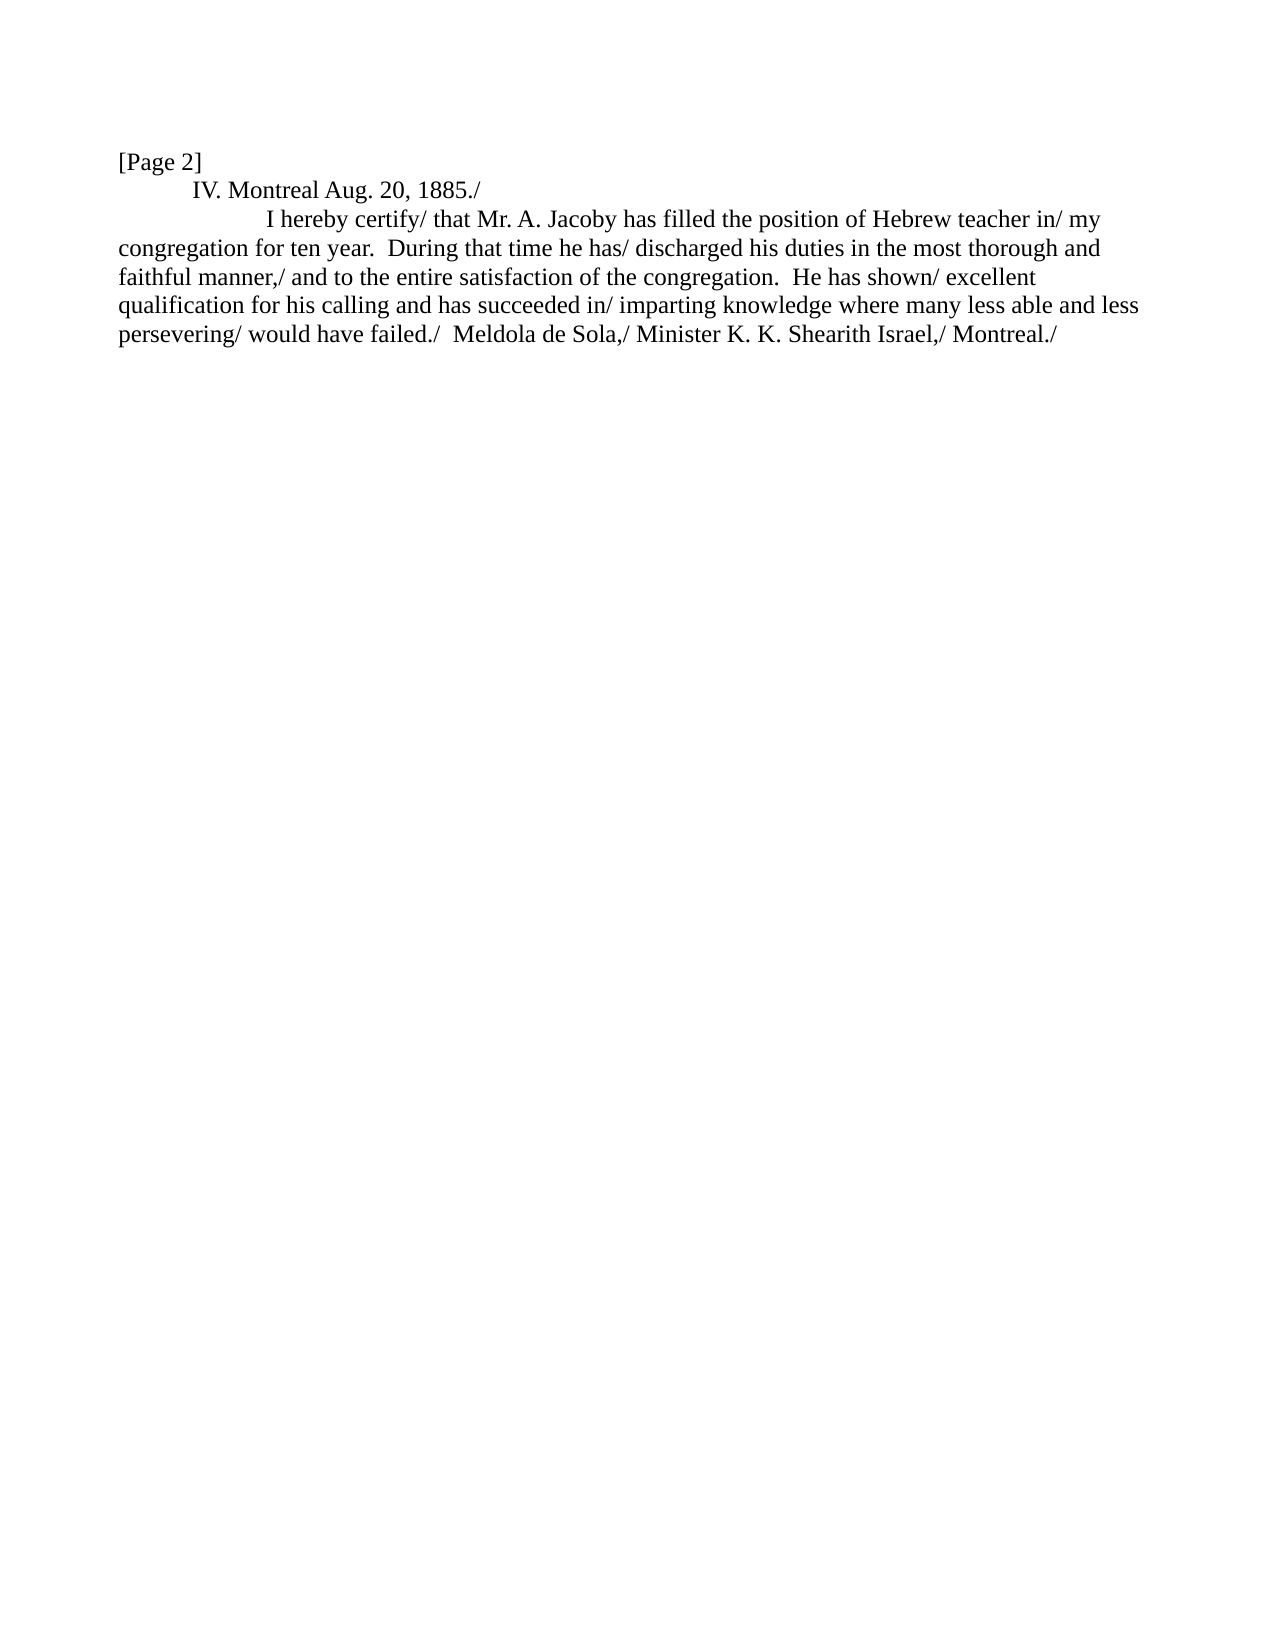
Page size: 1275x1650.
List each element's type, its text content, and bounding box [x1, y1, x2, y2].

text I hereby certify/ that Mr. A. Jacoby has filled the position of Hebrew teacher in/ my congregation for ten year. During that time he has/ discharged his duties in the most thorough and faithful manner,/ and to the entire satisfaction of the congregation. He has shown/ excellent qualification for his calling and has succeeded in/ imparting knowledge where many less able and less persevering/ would have failed./ Meldola de Sola,/ Minister K. K. Shearith Israel,/ Montreal./ [118, 204, 1157, 348]
text [Page 2] [118, 147, 1157, 176]
text IV. Montreal Aug. 20, 1885./ [118, 176, 1157, 204]
